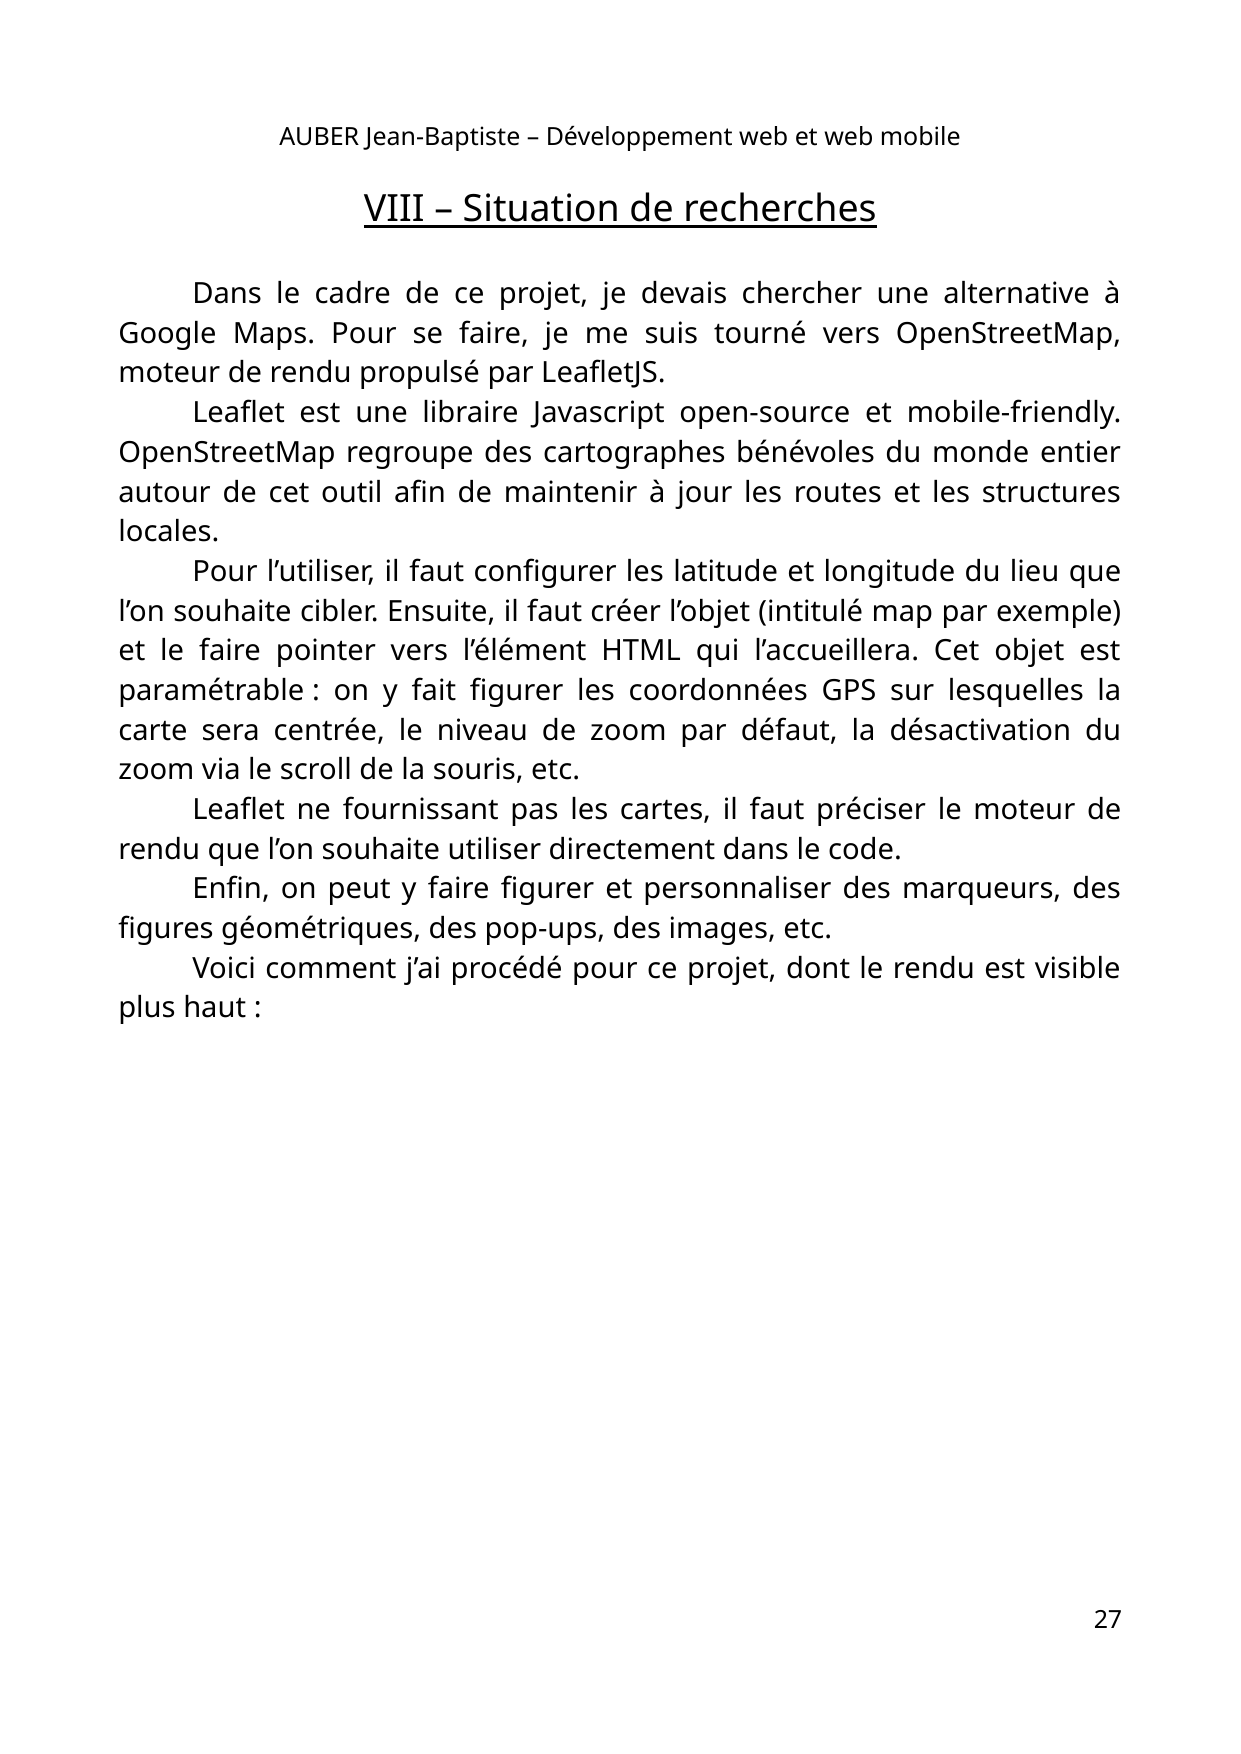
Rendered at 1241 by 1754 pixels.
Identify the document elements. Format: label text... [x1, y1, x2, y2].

text Leaflet ne fournissant pas les cartes, il faut préciser le moteur de rendu que l’on souhaite utiliser directement dans le code. [118, 788, 1122, 868]
text Leaflet est une libraire Javascript open-source et mobile-friendly. OpenStreetMap regroupe des cartographes bénévoles du monde entier autour de cet outil afin de maintenir à jour les routes et les structures locales. [118, 391, 1122, 550]
text VIII – Situation de recherches [118, 182, 1122, 233]
text Enfin, on peut y faire figurer et personnaliser des marqueurs, des figures géométriques, des pop-ups, des images, etc. [118, 868, 1122, 947]
text Dans le cadre de ce projet, je devais chercher une alternative à Google Maps. Pour se faire, je me suis tourné vers OpenStreetMap, moteur de rendu propulsé par LeafletJS. [118, 272, 1122, 391]
text Pour l’utiliser, il faut configurer les latitude et longitude du lieu que l’on souhaite cibler. Ensuite, il faut créer l’objet (intitulé map par exemple) et le faire pointer vers l’élément HTML qui l’accueillera. Cet objet est paramétrable : on y fait figurer les coordonnées GPS sur lesquelles la carte sera centrée, le niveau de zoom par défaut, la désactivation du zoom via le scroll de la souris, etc. [118, 550, 1122, 788]
text Voici comment j’ai procédé pour ce projet, dont le rendu est visible plus haut : [118, 947, 1122, 1026]
